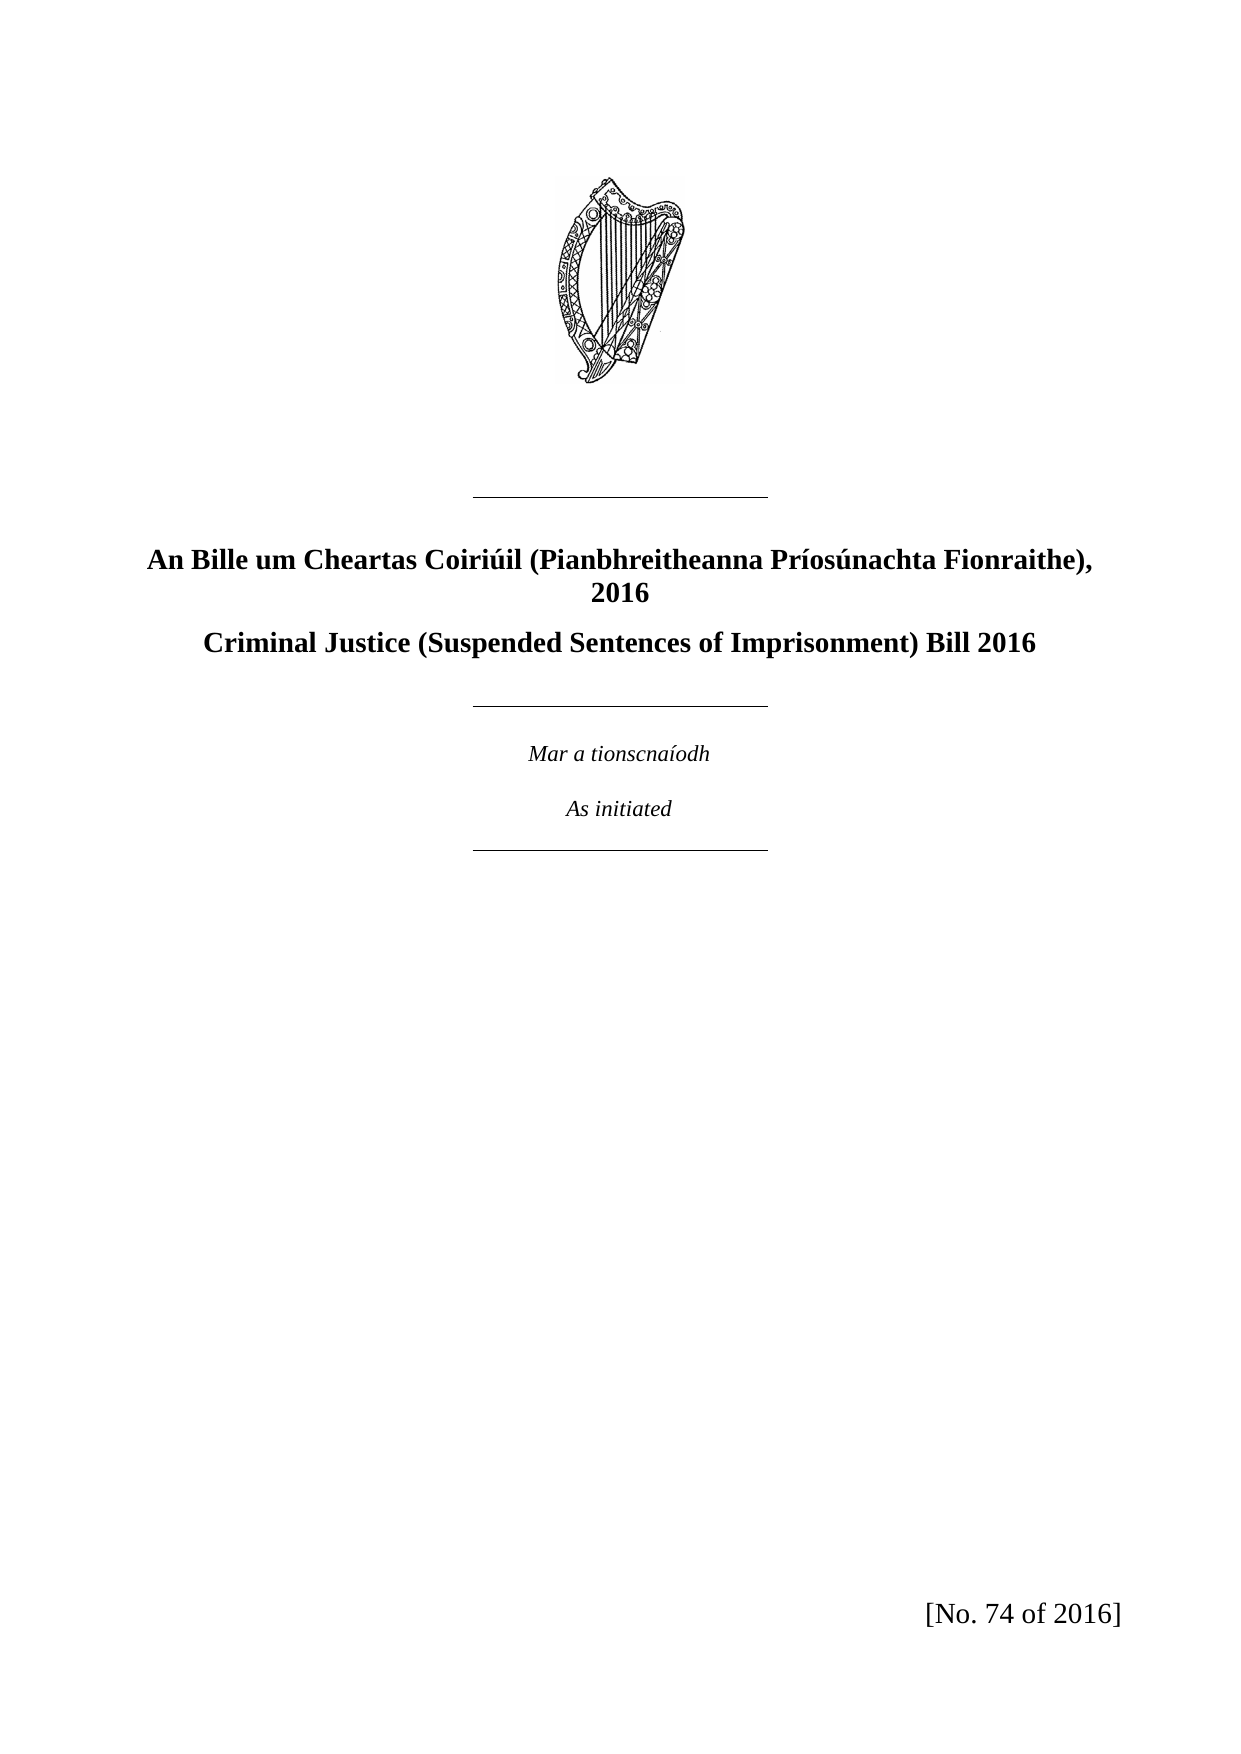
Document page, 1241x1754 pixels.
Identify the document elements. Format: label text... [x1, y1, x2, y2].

picture [220, 169, 1021, 391]
text As initiated [118, 795, 1122, 821]
title An Bille um Cheartas Coiriúil (Pianbhreitheanna Príosúnachta Fionraithe), 2016 [118, 544, 1122, 608]
text Mar a tionscnaíodh [118, 740, 1122, 766]
title Criminal Justice (Suspended Sentences of Imprisonment) Bill 2016 [118, 626, 1122, 658]
